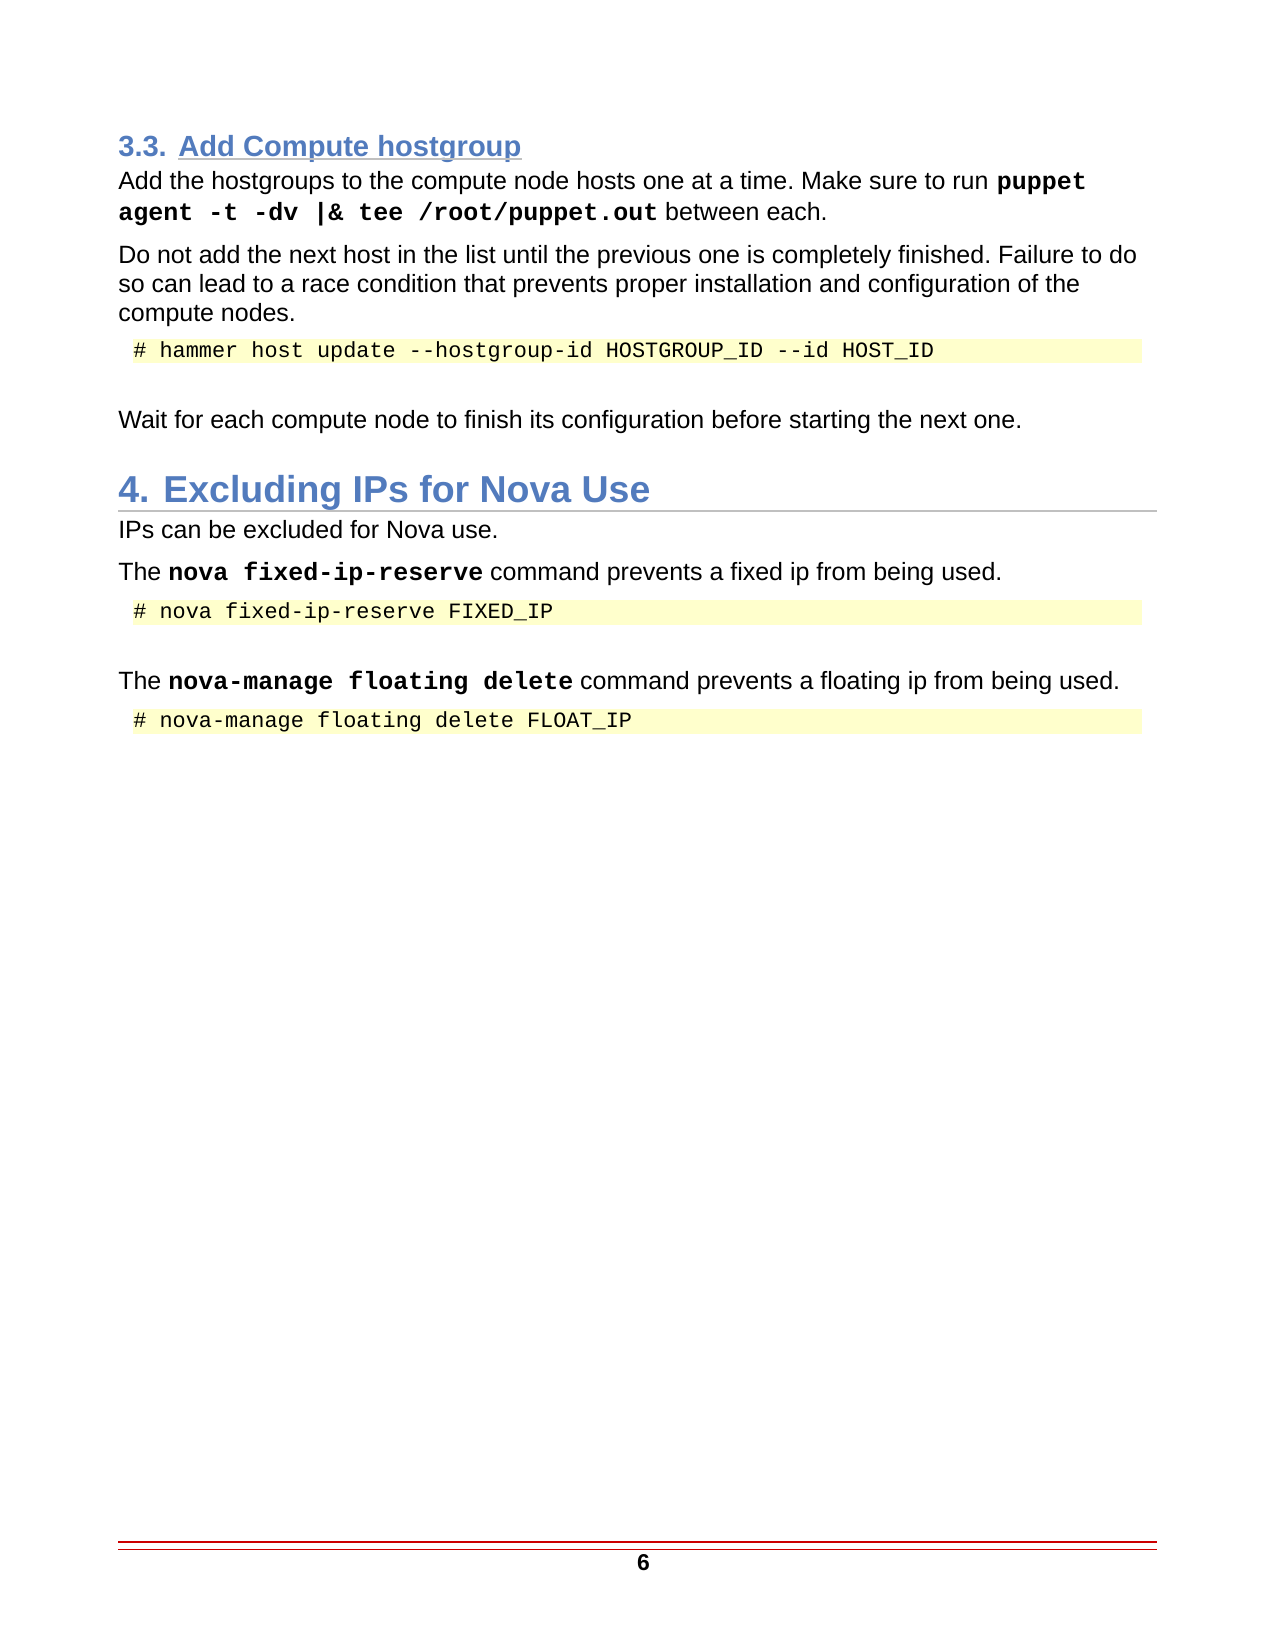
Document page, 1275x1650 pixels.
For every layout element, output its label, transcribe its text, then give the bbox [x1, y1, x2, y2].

subtitle Excluding IPs for Nova Use [118, 457, 1157, 510]
text The nova-manage floating delete command prevents a floating ip from being used. [118, 666, 1157, 697]
text The nova fixed-ip-reserve command prevents a fixed ip from being used. [118, 557, 1157, 588]
text Do not add the next host in the list until the previous one is completely finished. Failure to do so can lead to a race condition that prevents proper installation and configuration of the compute nodes. [118, 240, 1157, 326]
text # hammer host update --hostgroup-id HOSTGROUP_ID --id HOST_ID [133, 339, 1142, 363]
text Wait for each compute node to finish its configuration before starting the next one. [118, 405, 1157, 433]
text # nova fixed-ip-reserve FIXED_IP [133, 600, 1142, 625]
text IPs can be excluded for Nova use. [118, 515, 1157, 544]
text # nova-manage floating delete FLOAT_IP [133, 709, 1142, 734]
subtitle Add Compute hostgroup [118, 129, 1157, 163]
text Add the hostgroups to the compute node hosts one at a time. Make sure to run puppet agent -t -dv |& tee /root/puppet.out between each. [118, 166, 1157, 227]
